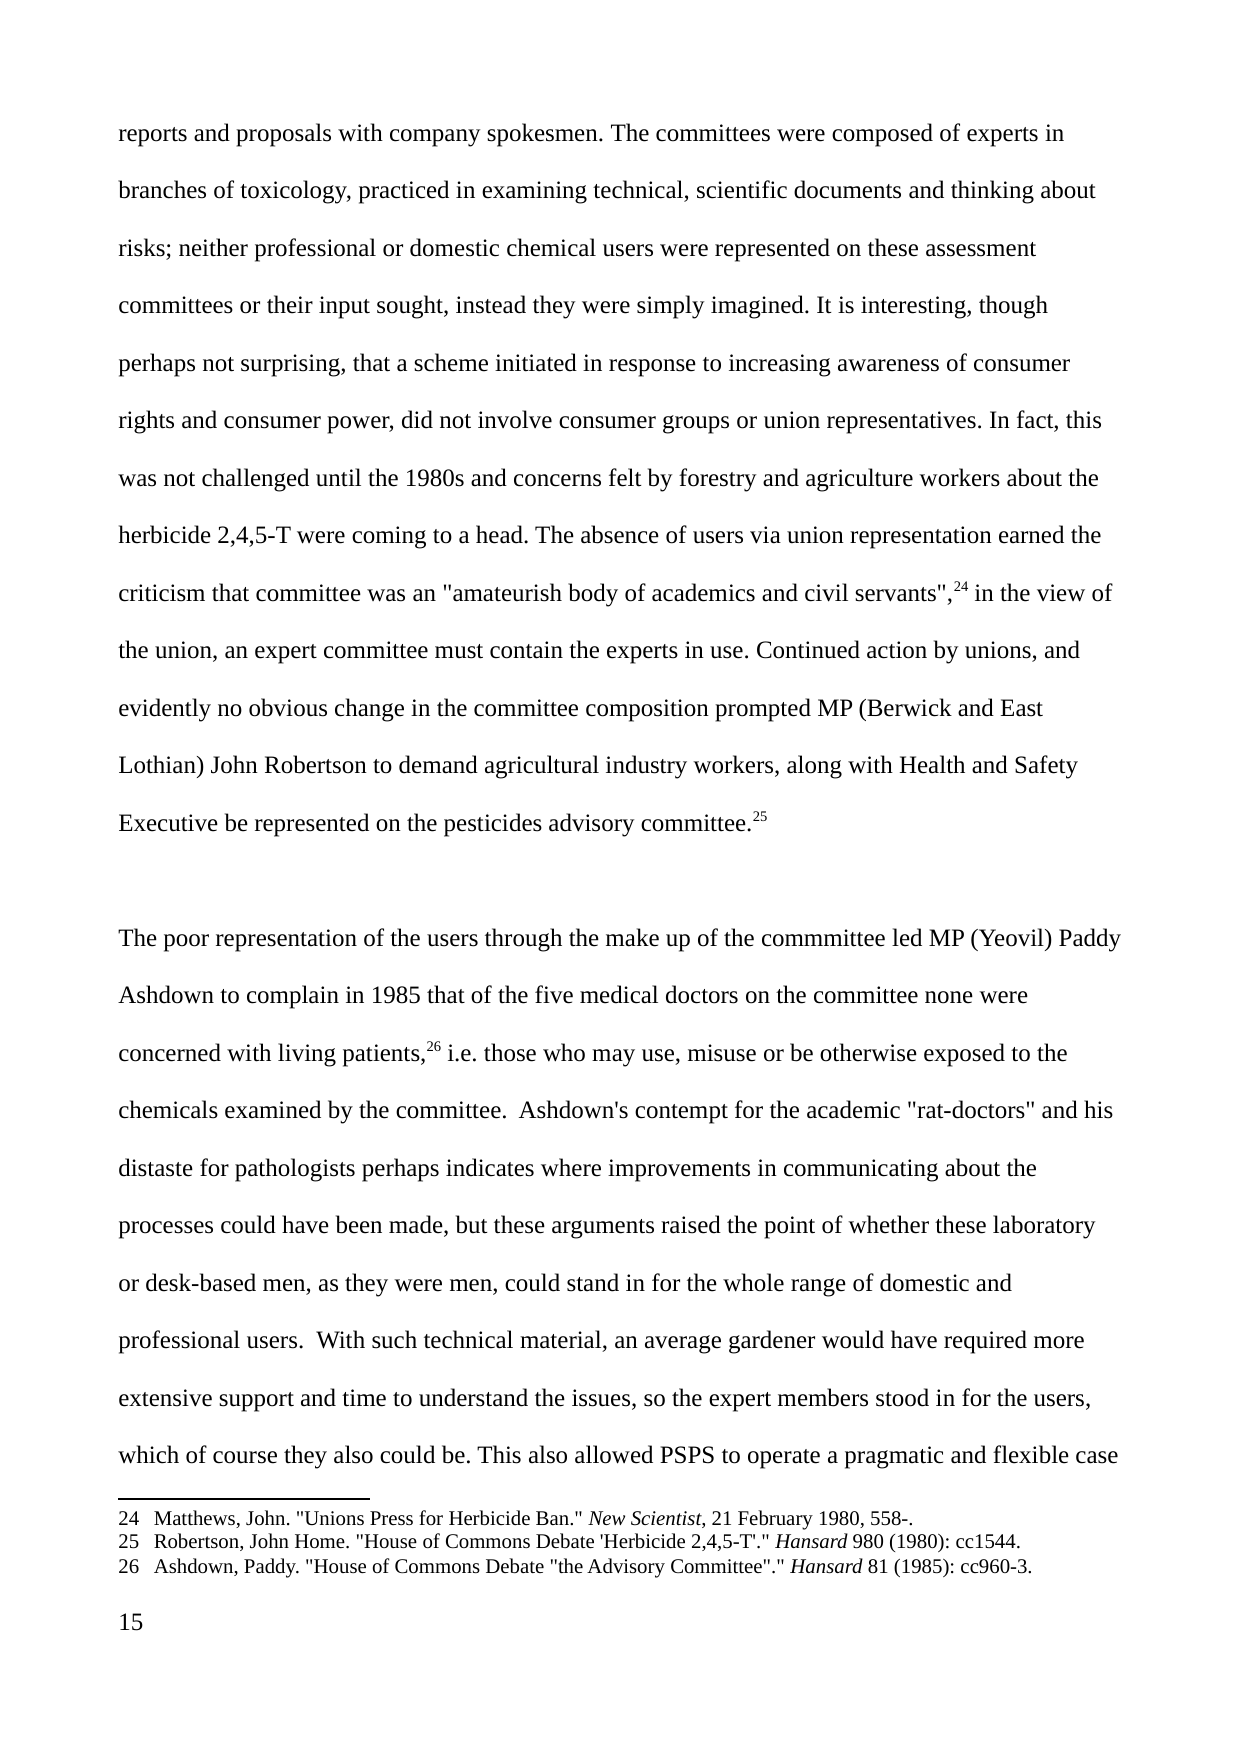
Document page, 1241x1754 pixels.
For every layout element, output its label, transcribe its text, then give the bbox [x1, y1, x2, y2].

text Matthews, John. "Unions Press for Herbicide Ban." New Scientist, 21 February 1980, 558-. [118, 1505, 1122, 1529]
text reports and proposals with company spokesmen. The committees were composed of experts in branches of toxicology, practiced in examining technical, scientific documents and thinking about risks; neither professional or domestic chemical users were represented on these assessment committees or their input sought, instead they were simply imagined. It is interesting, though perhaps not surprising, that a scheme initiated in response to increasing awareness of consumer rights and consumer power, did not involve consumer groups or union representatives. In fact, this was not challenged until the 1980s and concerns felt by forestry and agriculture workers about the herbicide 2,4,5-T were coming to a head. The absence of users via union representation earned the criticism that committee was an "amateurish body of academics and civil servants", in the view of the union, an expert committee must contain the experts in use. Continued action by unions, and evidently no obvious change in the committee composition prompted MP (Berwick and East Lothian) John Robertson to demand agricultural industry workers, along with Health and Safety Executive be represented on the pesticides advisory committee. [118, 118, 1122, 837]
text The poor representation of the users through the make up of the commmittee led MP (Yeovil) Paddy Ashdown to complain in 1985 that of the five medical doctors on the committee none were concerned with living patients, i.e. those who may use, misuse or be otherwise exposed to the chemicals examined by the committee. Ashdown's contempt for the academic "rat-doctors" and his distaste for pathologists perhaps indicates where improvements in communicating about the processes could have been made, but these arguments raised the point of whether these laboratory or desk-based men, as they were men, could stand in for the whole range of domestic and professional users. With such technical material, an average gardener would have required more extensive support and time to understand the issues, so the expert members stood in for the users, which of course they also could be. This also allowed PSPS to operate a pragmatic and flexible case [118, 923, 1122, 1469]
text Ashdown, Paddy. "House of Commons Debate "the Advisory Committee"." Hansard 81 (1985): cc960-3. [118, 1553, 1122, 1578]
text Robertson, John Home. "House of Commons Debate 'Herbicide 2,4,5-T'." Hansard 980 (1980): cc1544. [118, 1529, 1122, 1553]
